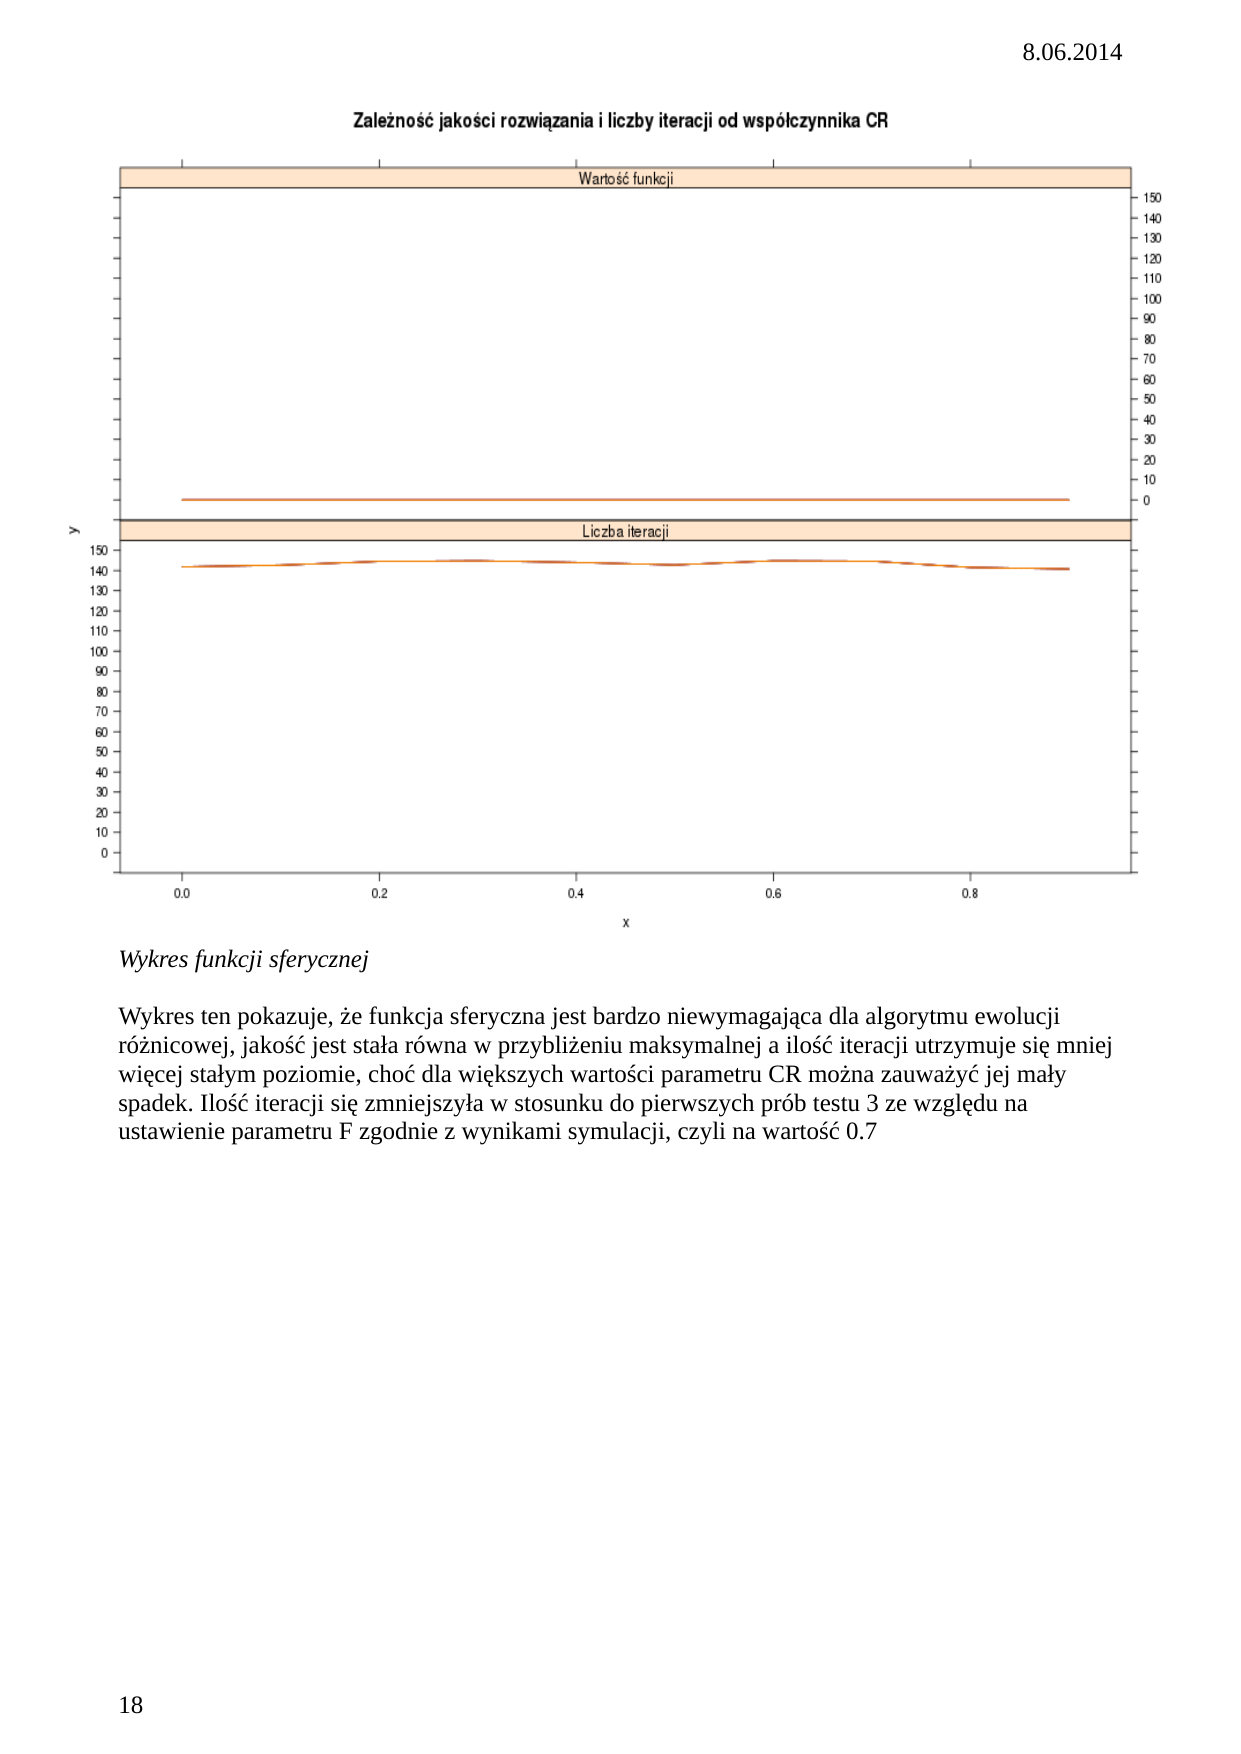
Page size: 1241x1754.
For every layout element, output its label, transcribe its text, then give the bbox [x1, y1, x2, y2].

text Wykres funkcji sferycznej [118, 944, 1122, 973]
text Wykres ten pokazuje, że funkcja sferyczna jest bardzo niewymagająca dla algorytmu ewolucji różnicowej, jakość jest stała równa w przybliżeniu maksymalnej a ilość iteracji utrzymuje się mniej więcej stałym poziomie, choć dla większych wartości parametru CR można zauważyć jej mały spadek. Ilość iteracji się zmniejszyła w stosunku do pierwszych prób testu 3 ze względu na ustawienie parametru F zgodnie z wynikami symulacji, czyli na wartość 0.7 [118, 1001, 1122, 1145]
picture [59, 104, 1182, 944]
